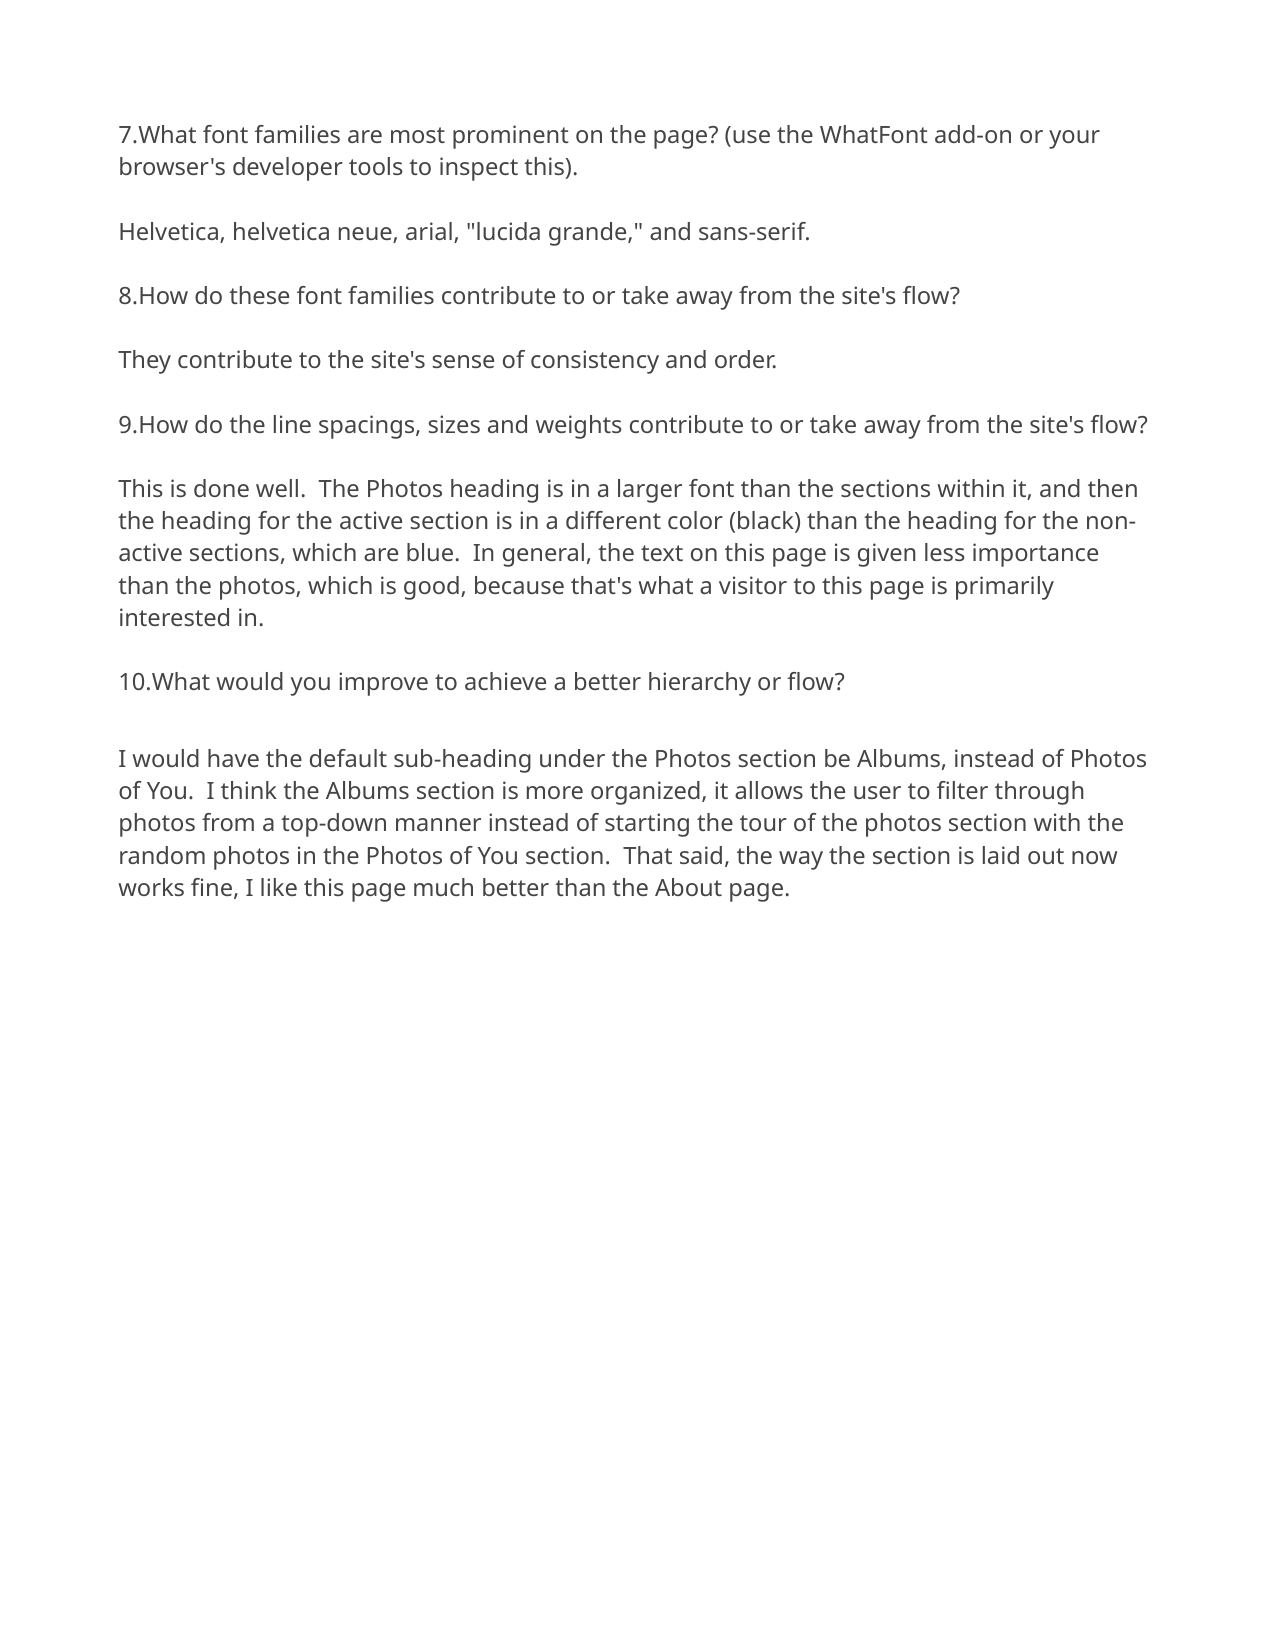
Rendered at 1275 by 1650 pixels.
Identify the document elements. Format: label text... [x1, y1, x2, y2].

text Helvetica, helvetica neue, arial, "lucida grande," and sans-serif. [118, 215, 1157, 247]
text This is done well. The Photos heading is in a larger font than the sections within it, and then the heading for the active section is in a different color (black) than the heading for the non-active sections, which are blue. In general, the text on this page is given less importance than the photos, which is good, because that's what a visitor to this page is primarily interested in. [118, 472, 1157, 633]
text They contribute to the site's sense of consistency and order. [118, 343, 1157, 376]
text I would have the default sub-heading under the Photos section be Albums, instead of Photos of You. I think the Albums section is more organized, it allows the user to filter through photos from a top-down manner instead of starting the tour of the photos section with the random photos in the Photos of You section. That said, the way the section is laid out now works fine, I like this page much better than the About page. [118, 710, 1157, 903]
list How do the line spacings, sizes and weights contribute to or take away from the site's flow? [118, 408, 1157, 440]
list What font families are most prominent on the page? (use the WhatFont add-on or your browser's developer tools to inspect this). [118, 118, 1157, 182]
list How do these font families contribute to or take away from the site's flow? [118, 279, 1157, 311]
list What would you improve to achieve a better hierarchy or flow? [118, 665, 1157, 697]
